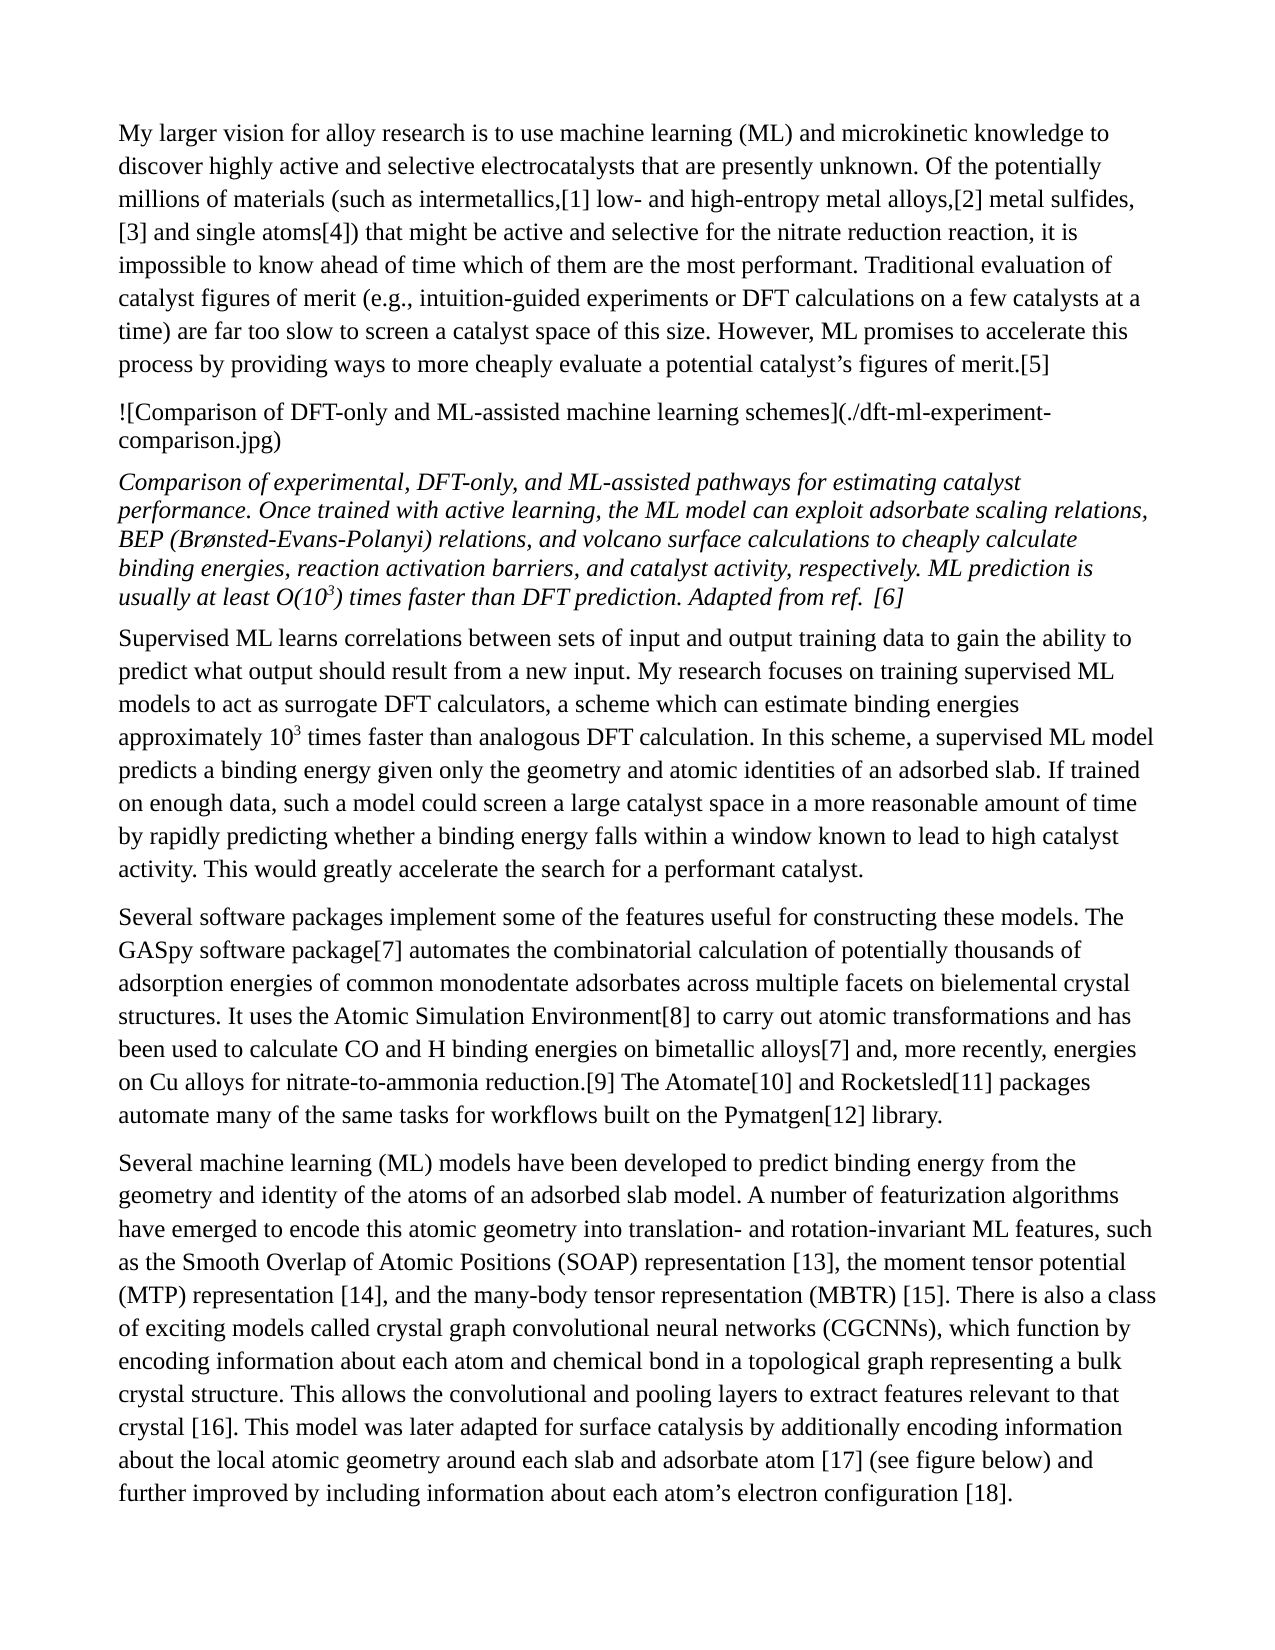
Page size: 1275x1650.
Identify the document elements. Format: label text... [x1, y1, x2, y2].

text Comparison of experimental, DFT-only, and ML-assisted pathways for estimating catalyst performance. Once trained with active learning, the ML model can exploit adsorbate scaling relations, BEP (Brønsted-Evans-Polanyi) relations, and volcano surface calculations to cheaply calculate binding energies, reaction activation barriers, and catalyst activity, respectively. ML prediction is usually at least O(103) times faster than DFT prediction. Adapted from ref. [6] [118, 467, 1157, 611]
text ![Comparison of DFT-only and ML-assisted machine learning schemes](./dft-ml-experiment-comparison.jpg) [118, 397, 1157, 454]
text Supervised ML learns correlations between sets of input and output training data to gain the ability to predict what output should result from a new input. My research focuses on training supervised ML models to act as surrogate DFT calculators, a scheme which can estimate binding energies approximately 103 times faster than analogous DFT calculation. In this scheme, a supervised ML model predicts a binding energy given only the geometry and atomic identities of an adsorbed slab. If trained on enough data, such a model could screen a large catalyst space in a more reasonable amount of time by rapidly predicting whether a binding energy falls within a window known to lead to high catalyst activity. This would greatly accelerate the search for a performant catalyst. [118, 623, 1157, 883]
text My larger vision for alloy research is to use machine learning (ML) and microkinetic knowledge to discover highly active and selective electrocatalysts that are presently unknown. Of the potentially millions of materials (such as intermetallics,[1] low- and high-entropy metal alloys,[2] metal sulfides,[3] and single atoms[4]) that might be active and selective for the nitrate reduction reaction, it is impossible to know ahead of time which of them are the most performant. Traditional evaluation of catalyst figures of merit (e.g., intuition-guided experiments or DFT calculations on a few catalysts at a time) are far too slow to screen a catalyst space of this size. However, ML promises to accelerate this process by providing ways to more cheaply evaluate a potential catalyst’s figures of merit.[5] [118, 118, 1157, 378]
text Several machine learning (ML) models have been developed to predict binding energy from the geometry and identity of the atoms of an adsorbed slab model. A number of featurization algorithms have emerged to encode this atomic geometry into translation- and rotation-invariant ML features, such as the Smooth Overlap of Atomic Positions (SOAP) representation [13], the moment tensor potential (MTP) representation [14], and the many-body tensor representation (MBTR) [15]. There is also a class of exciting models called crystal graph convolutional neural networks (CGCNNs), which function by encoding information about each atom and chemical bond in a topological graph representing a bulk crystal structure. This allows the convolutional and pooling layers to extract features relevant to that crystal [16]. This model was later adapted for surface catalysis by additionally encoding information about the local atomic geometry around each slab and adsorbate atom [17] (see figure below) and further improved by including information about each atom’s electron configuration [18]. [118, 1148, 1157, 1507]
text Several software packages implement some of the features useful for constructing these models. The GASpy software package[7] automates the combinatorial calculation of potentially thousands of adsorption energies of common monodentate adsorbates across multiple facets on bielemental crystal structures. It uses the Atomic Simulation Environment[8] to carry out atomic transformations and has been used to calculate CO and H binding energies on bimetallic alloys[7] and, more recently, energies on Cu alloys for nitrate-to-ammonia reduction.[9] The Atomate[10] and Rocketsled[11] packages automate many of the same tasks for workflows built on the Pymatgen[12] library. [118, 902, 1157, 1129]
